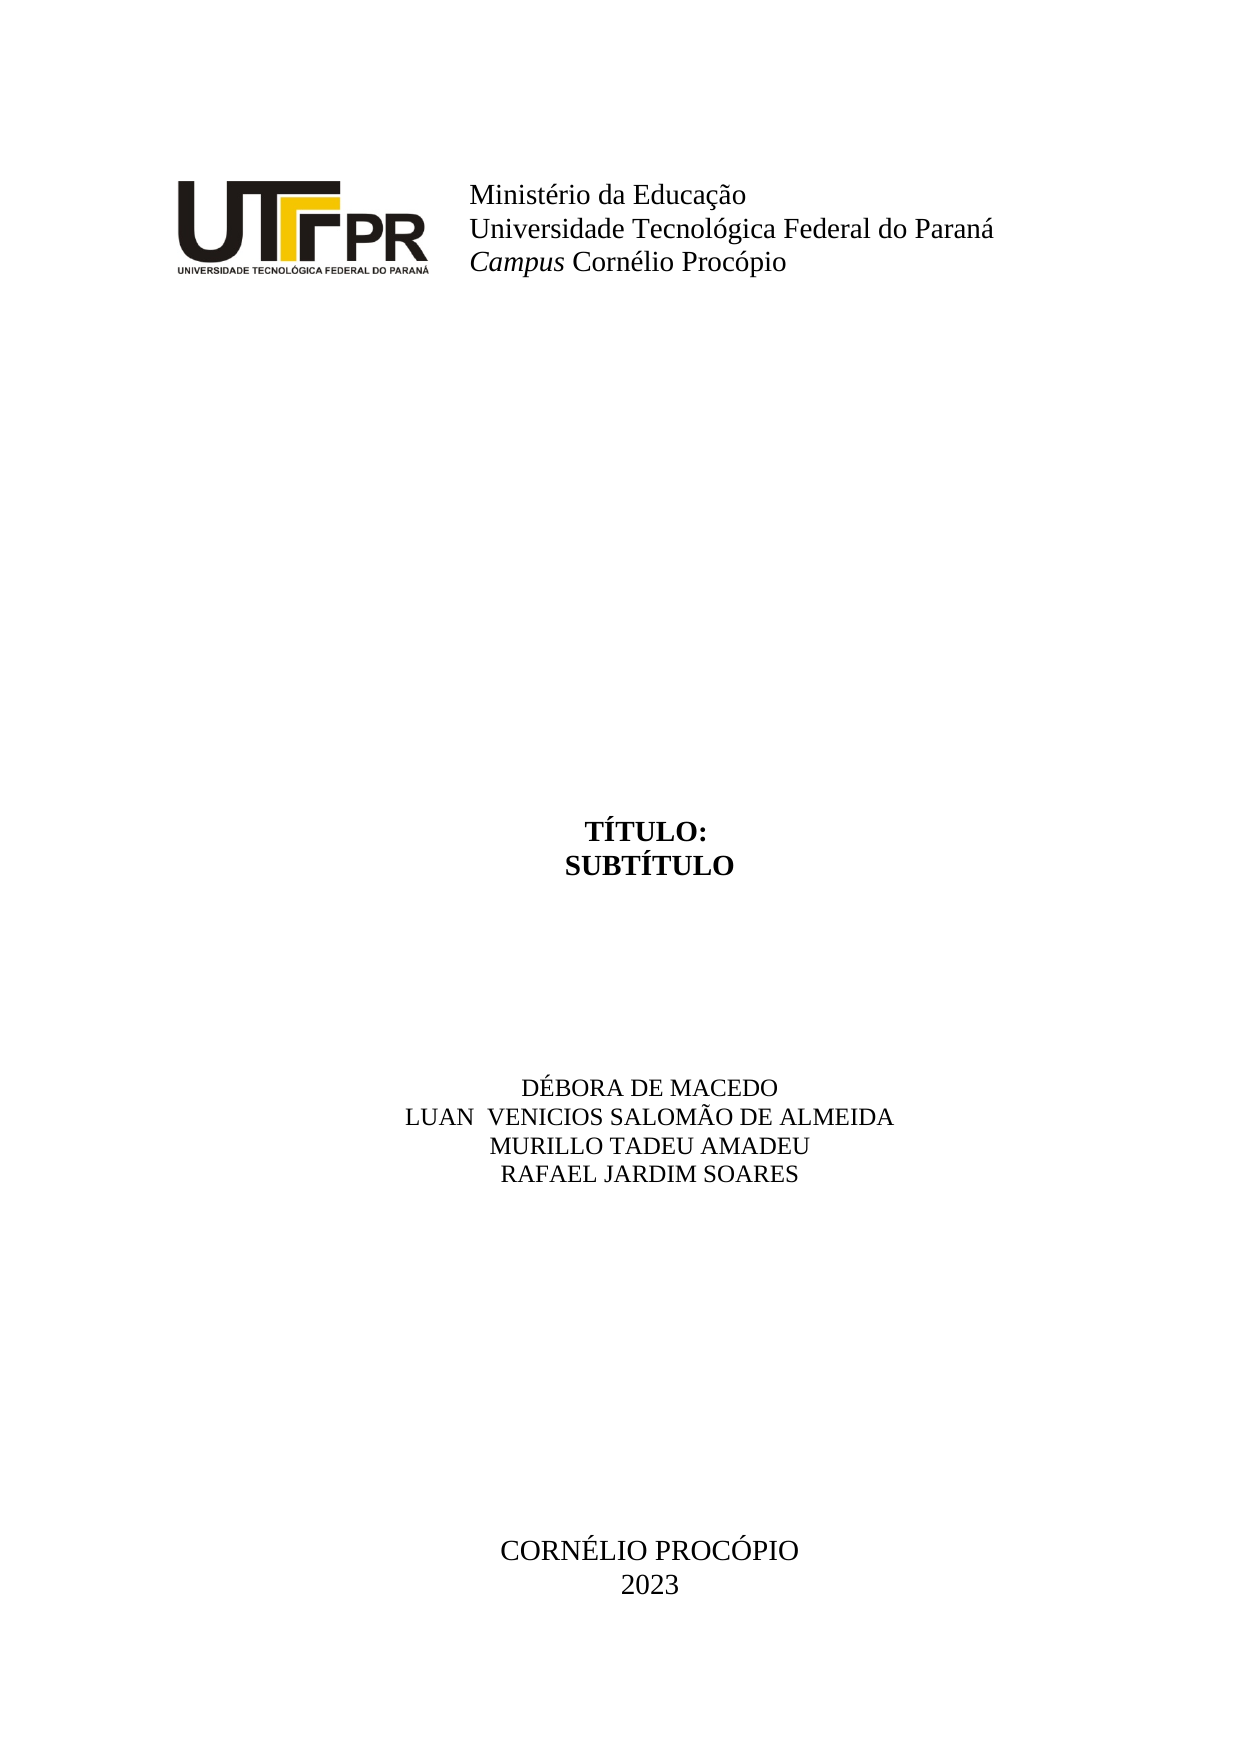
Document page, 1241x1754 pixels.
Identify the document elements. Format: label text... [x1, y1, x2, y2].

text DÉBORA DE MACEDO [177, 1073, 1122, 1102]
table_header Ministério da Educação Universidade Tecnológica Federal do Paraná Campus Cornélio Procópio [458, 177, 1133, 278]
text TÍTULO: SUBTÍTULO [177, 814, 1122, 882]
picture [177, 181, 429, 274]
text CORNÉLIO PROCÓPIO [177, 1533, 1122, 1567]
text MURILLO TADEU AMADEU [177, 1131, 1122, 1159]
table_header [166, 177, 458, 278]
text RAFAEL JARDIM SOARES [177, 1159, 1122, 1188]
text 2023 [177, 1567, 1122, 1600]
text LUAN VENICIOS SALOMÃO DE ALMEIDA [177, 1102, 1122, 1131]
